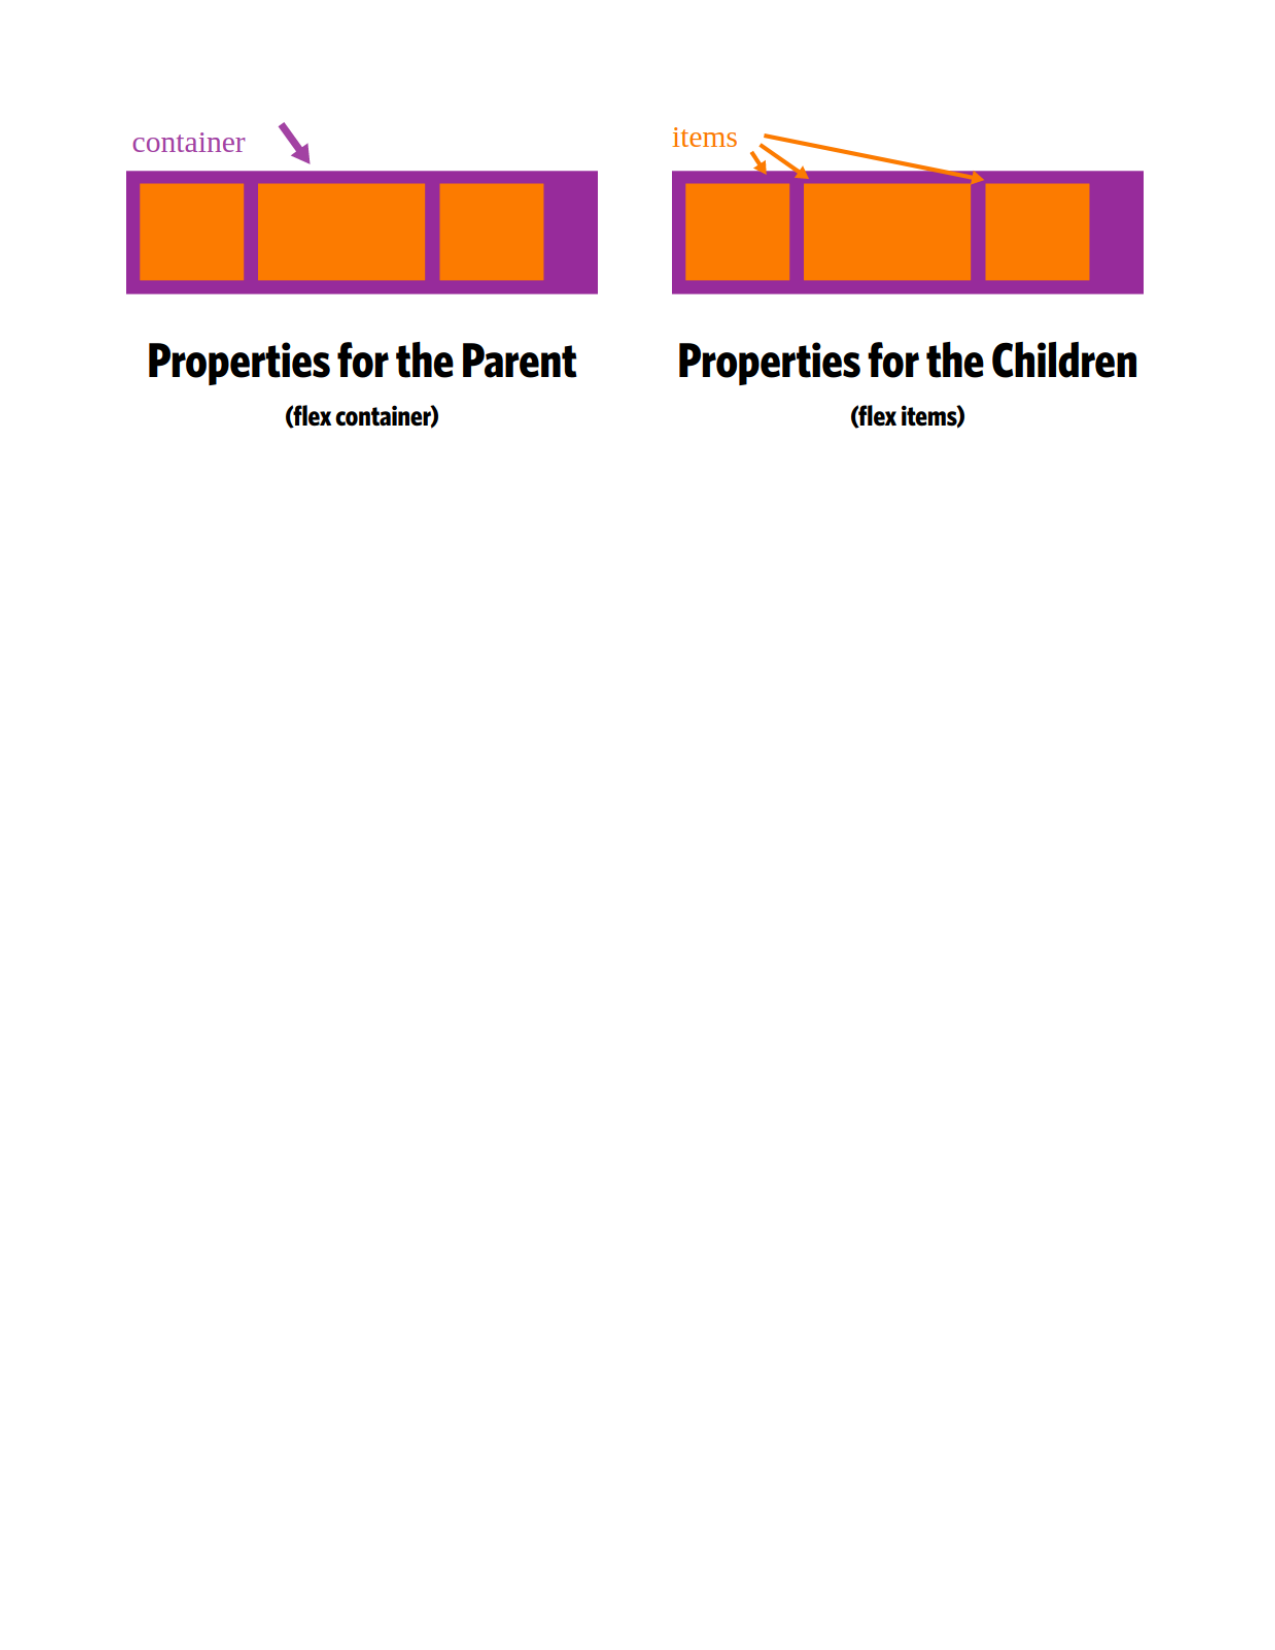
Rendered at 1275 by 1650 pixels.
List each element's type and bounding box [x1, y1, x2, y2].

picture [118, 118, 1157, 440]
